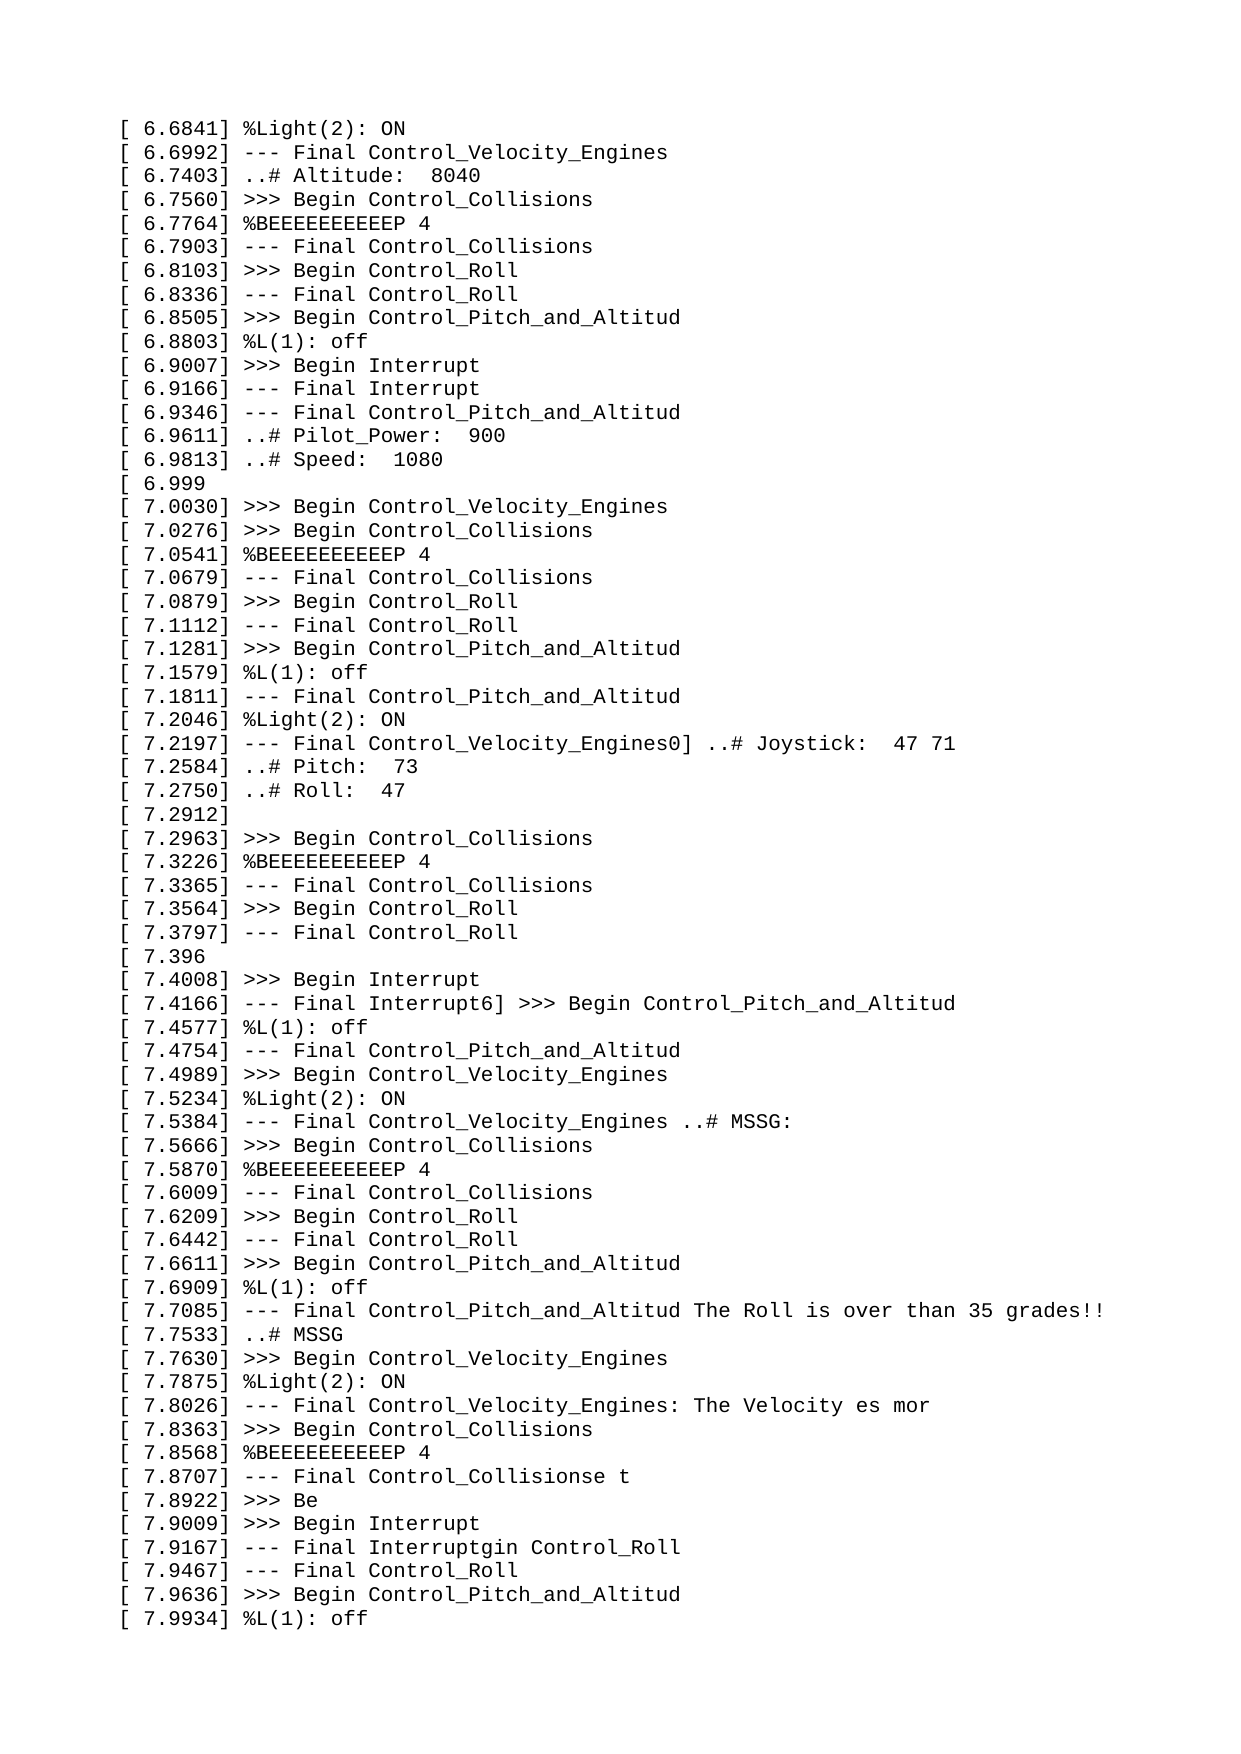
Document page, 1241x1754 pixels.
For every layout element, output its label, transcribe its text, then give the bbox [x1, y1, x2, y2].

text [ 7.5384] --- Final Control_Velocity_Engines ..# MSSG: [118, 1111, 1122, 1135]
text [ 7.2963] >>> Begin Control_Collisions [118, 827, 1122, 851]
text [ 7.2912] [118, 804, 1122, 827]
text [ 7.1811] --- Final Control_Pitch_and_Altitud [118, 686, 1122, 709]
text [ 6.9813] ..# Speed: 1080 [118, 449, 1122, 473]
text [ 7.6442] --- Final Control_Roll [118, 1229, 1122, 1253]
text [ 7.0879] >>> Begin Control_Roll [118, 591, 1122, 615]
text [ 7.3226] %BEEEEEEEEEEP 4 [118, 851, 1122, 875]
text [ 7.4577] %L(1): off [118, 1017, 1122, 1040]
text [ 6.7903] --- Final Control_Collisions [118, 236, 1122, 260]
text [ 7.8026] --- Final Control_Velocity_Engines: The Velocity es mor [118, 1395, 1122, 1419]
text [ 7.2046] %Light(2): ON [118, 709, 1122, 733]
text [ 7.1579] %L(1): off [118, 662, 1122, 686]
text [ 7.7085] --- Final Control_Pitch_and_Altitud The Roll is over than 35 grades!! [118, 1300, 1122, 1324]
text [ 7.4166] --- Final Interrupt6] >>> Begin Control_Pitch_and_Altitud [118, 993, 1122, 1017]
text [ 7.7533] ..# MSSG [118, 1324, 1122, 1348]
text [ 6.7764] %BEEEEEEEEEEP 4 [118, 213, 1122, 236]
text [ 6.8505] >>> Begin Control_Pitch_and_Altitud [118, 307, 1122, 331]
text [ 7.8922] >>> Be [118, 1489, 1122, 1513]
text [ 7.6009] --- Final Control_Collisions [118, 1182, 1122, 1206]
text [ 7.4008] >>> Begin Interrupt [118, 969, 1122, 993]
text [ 7.0679] --- Final Control_Collisions [118, 567, 1122, 591]
text [ 6.8336] --- Final Control_Roll [118, 284, 1122, 307]
text [ 7.6209] >>> Begin Control_Roll [118, 1206, 1122, 1229]
text [ 7.8568] %BEEEEEEEEEEP 4 [118, 1442, 1122, 1466]
text [ 7.9467] --- Final Control_Roll [118, 1561, 1122, 1584]
text [ 7.2750] ..# Roll: 47 [118, 780, 1122, 804]
text [ 7.4989] >>> Begin Control_Velocity_Engines [118, 1064, 1122, 1088]
text [ 7.6909] %L(1): off [118, 1277, 1122, 1300]
text [ 7.7875] %Light(2): ON [118, 1371, 1122, 1395]
text [ 6.9611] ..# Pilot_Power: 900 [118, 426, 1122, 449]
text [ 7.7630] >>> Begin Control_Velocity_Engines [118, 1348, 1122, 1371]
text [ 7.9636] >>> Begin Control_Pitch_and_Altitud [118, 1584, 1122, 1608]
text [ 7.9167] --- Final Interruptgin Control_Roll [118, 1537, 1122, 1561]
text [ 6.9346] --- Final Control_Pitch_and_Altitud [118, 402, 1122, 426]
text [ 7.6611] >>> Begin Control_Pitch_and_Altitud [118, 1253, 1122, 1277]
text [ 7.0276] >>> Begin Control_Collisions [118, 520, 1122, 544]
text [ 6.8803] %L(1): off [118, 331, 1122, 354]
text [ 6.7403] ..# Altitude: 8040 [118, 165, 1122, 189]
text [ 6.6841] %Light(2): ON [118, 118, 1122, 142]
text [ 7.9934] %L(1): off [118, 1608, 1122, 1631]
text [ 6.999 [118, 473, 1122, 496]
text [ 7.5666] >>> Begin Control_Collisions [118, 1135, 1122, 1158]
text [ 7.3365] --- Final Control_Collisions [118, 875, 1122, 898]
text [ 6.6992] --- Final Control_Velocity_Engines [118, 142, 1122, 165]
text [ 7.396 [118, 946, 1122, 969]
text [ 7.5870] %BEEEEEEEEEEP 4 [118, 1158, 1122, 1182]
text [ 7.8363] >>> Begin Control_Collisions [118, 1419, 1122, 1442]
text [ 6.8103] >>> Begin Control_Roll [118, 260, 1122, 284]
text [ 7.8707] --- Final Control_Collisionse t [118, 1466, 1122, 1489]
text [ 7.2584] ..# Pitch: 73 [118, 757, 1122, 780]
text [ 6.7560] >>> Begin Control_Collisions [118, 189, 1122, 213]
text [ 7.4754] --- Final Control_Pitch_and_Altitud [118, 1040, 1122, 1064]
text [ 7.0541] %BEEEEEEEEEEP 4 [118, 544, 1122, 567]
text [ 7.2197] --- Final Control_Velocity_Engines0] ..# Joystick: 47 71 [118, 733, 1122, 757]
text [ 7.0030] >>> Begin Control_Velocity_Engines [118, 496, 1122, 520]
text [ 7.9009] >>> Begin Interrupt [118, 1513, 1122, 1537]
text [ 7.5234] %Light(2): ON [118, 1088, 1122, 1111]
text [ 6.9007] >>> Begin Interrupt [118, 354, 1122, 378]
text [ 7.1112] --- Final Control_Roll [118, 615, 1122, 638]
text [ 7.3797] --- Final Control_Roll [118, 922, 1122, 946]
text [ 6.9166] --- Final Interrupt [118, 378, 1122, 402]
text [ 7.3564] >>> Begin Control_Roll [118, 898, 1122, 922]
text [ 7.1281] >>> Begin Control_Pitch_and_Altitud [118, 638, 1122, 662]
